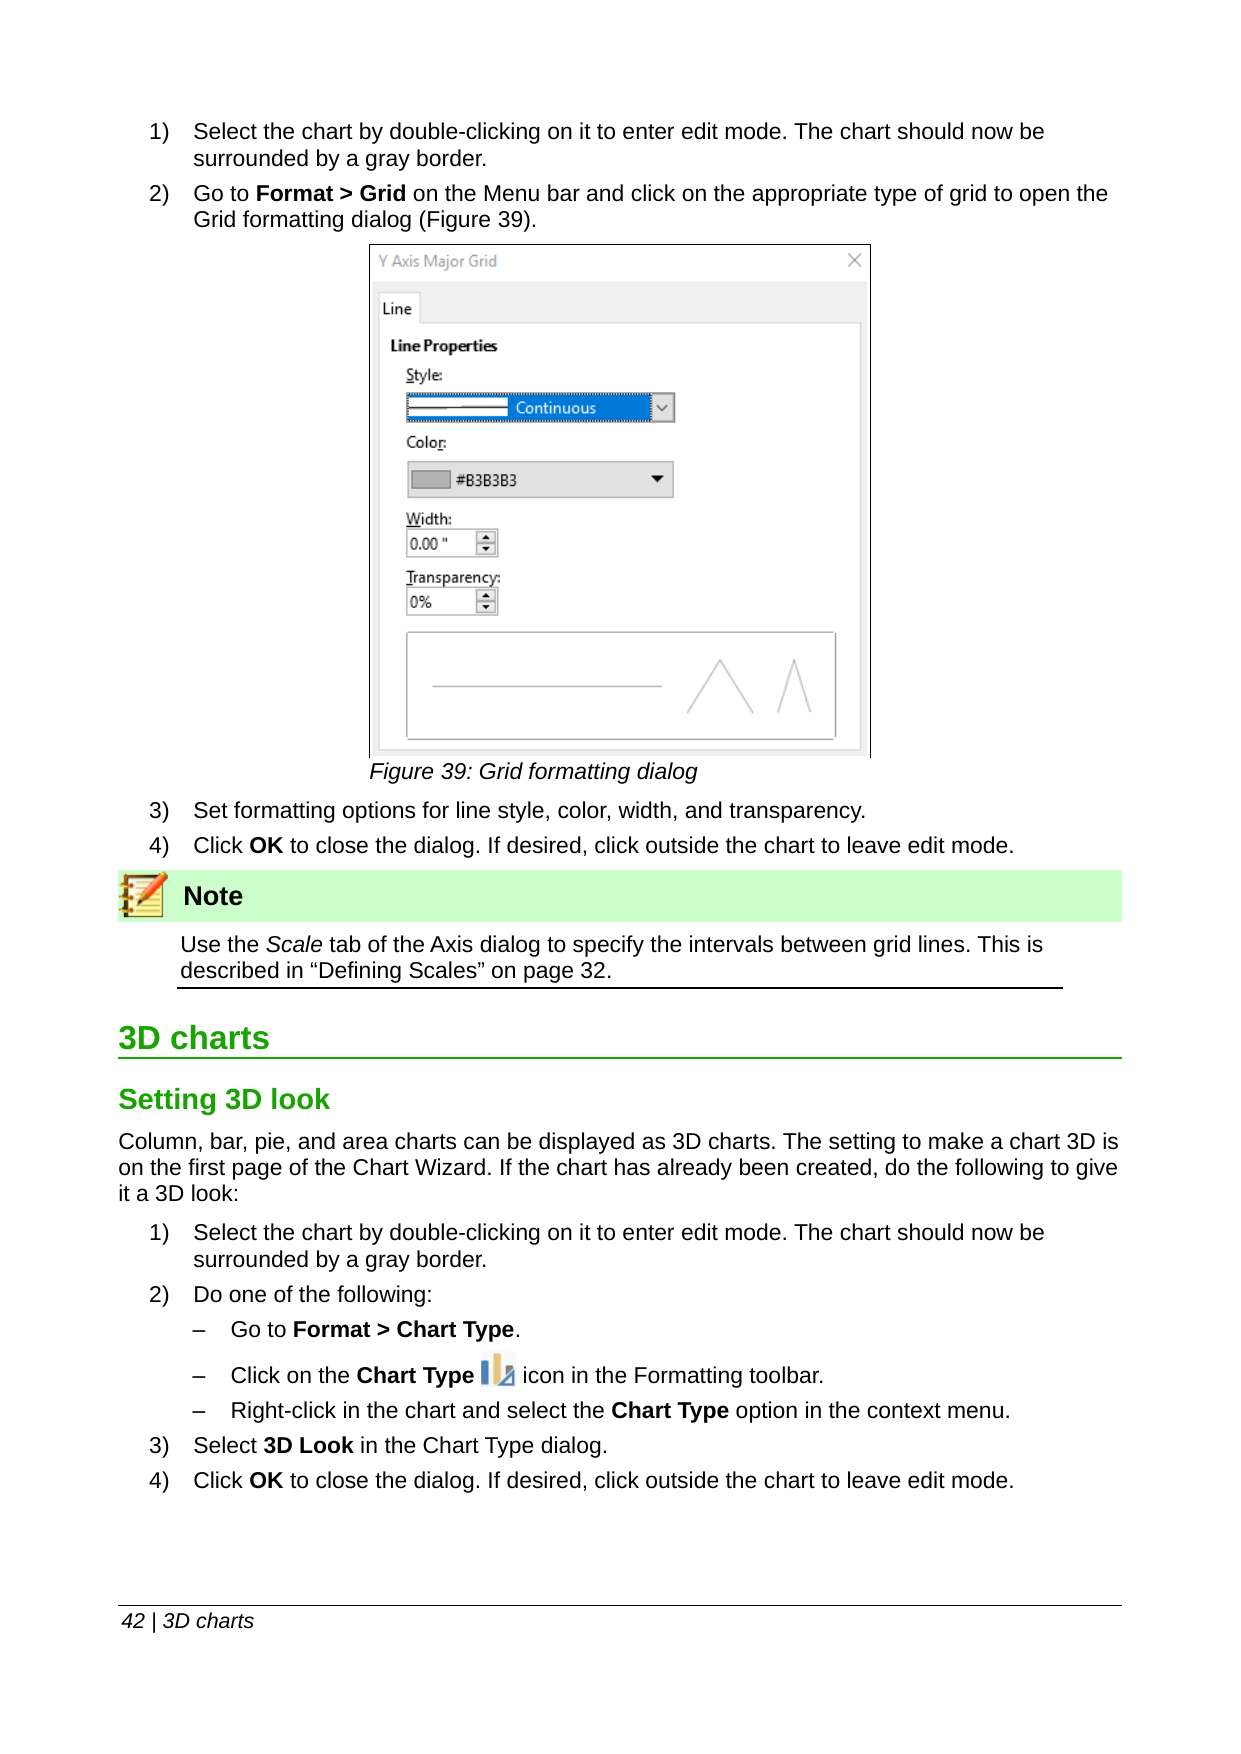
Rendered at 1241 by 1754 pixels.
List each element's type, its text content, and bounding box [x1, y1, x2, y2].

list Right-click in the chart and select the Chart Type option in the context menu. [192, 1397, 1122, 1423]
list Click OK to close the dialog. If desired, click outside the chart to leave edit mode. [169, 1467, 1122, 1493]
text Figure 39: Grid formatting dialog [369, 245, 871, 784]
list Select the chart by double-clicking on it to enter edit mode. The chart should now be surrounded by a gray border. [169, 1219, 1122, 1272]
picture [372, 247, 868, 756]
list Go to Format > Chart Type. [192, 1316, 1122, 1342]
subtitle Setting 3D look [118, 1082, 1122, 1116]
picture [119, 870, 170, 921]
subtitle Note [118, 870, 1122, 922]
list Select 3D Look in the Chart Type dialog. [169, 1432, 1122, 1458]
list Click on the Chart Type icon in the Formatting toolbar. [192, 1351, 1122, 1388]
list Select the chart by double-clicking on it to enter edit mode. The chart should now be surrounded by a gray border. [169, 118, 1122, 171]
subtitle 3D charts [118, 1018, 1122, 1057]
list Go to Format > Grid on the Menu bar and click on the appropriate type of grid to open the Grid formatting dialog (Figure 39). [169, 180, 1122, 232]
text Use the Scale tab of the Axis dialog to specify the intervals between grid lines. This is described in “Defining Scales” on page 32. [177, 928, 1063, 987]
list Column, bar, pie, and area charts can be displayed as 3D charts. The setting to make a chart 3D is on the first page of the Chart Wizard. If the chart has already been created, do the following to give it a 3D look: [118, 1128, 1122, 1207]
picture [480, 1351, 517, 1387]
list Click OK to close the dialog. If desired, click outside the chart to leave edit mode. [169, 832, 1122, 858]
list Set formatting options for line style, color, width, and transparency. [169, 797, 1122, 823]
list Do one of the following: [169, 1281, 1122, 1307]
